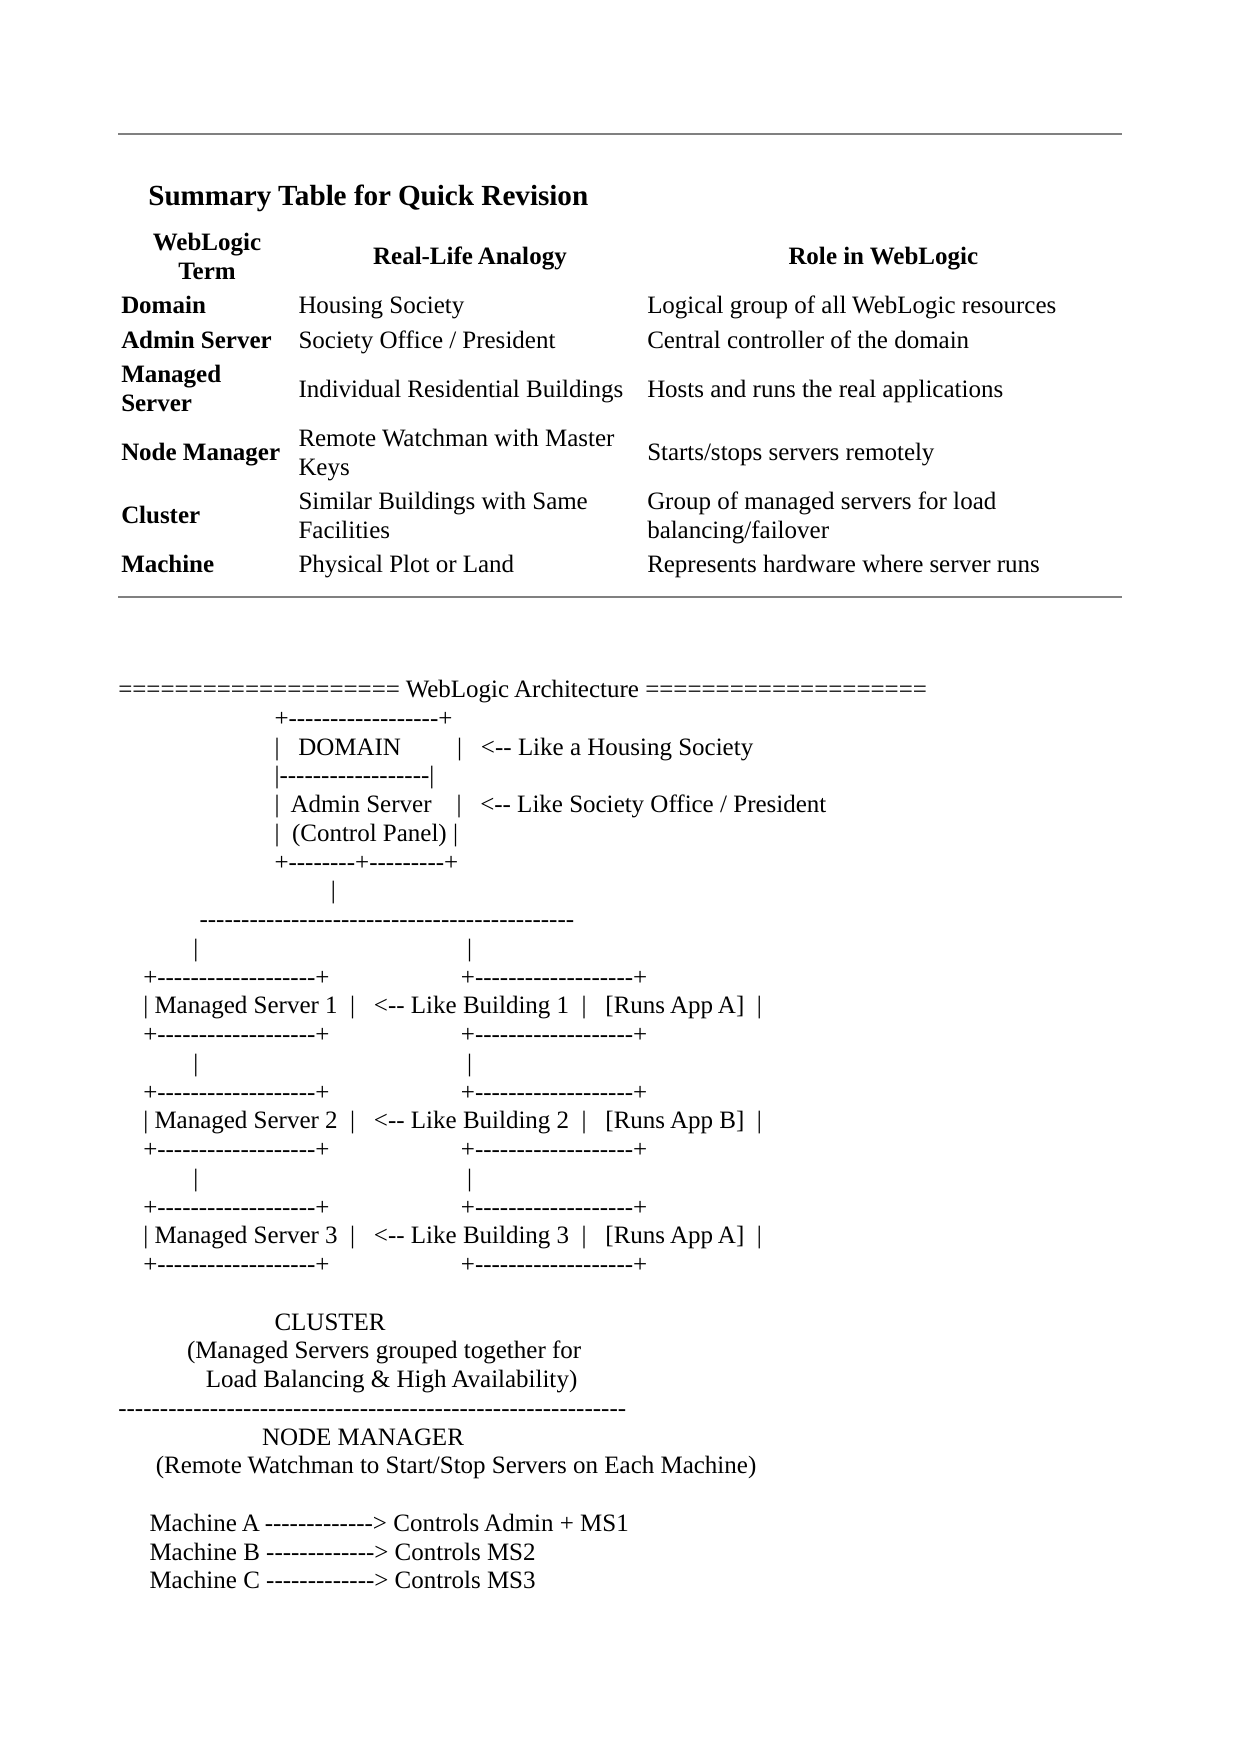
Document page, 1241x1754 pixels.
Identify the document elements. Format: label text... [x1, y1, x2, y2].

table_cell Domain [118, 288, 295, 322]
text (Remote Watchman to Start/Stop Servers on Each Machine) [118, 1451, 1122, 1479]
text +-------------------+ +-------------------+ [118, 1192, 1122, 1221]
table_header WebLogic Term [118, 224, 295, 287]
text (Managed Servers grouped together for [118, 1336, 1122, 1364]
table_cell Starts/stops servers remotely [644, 420, 1122, 483]
table_cell Individual Residential Buildings [295, 357, 644, 420]
table_cell Central controller of the domain [644, 322, 1122, 357]
text | | [118, 933, 1122, 962]
text | Admin Server | <-- Like Society Office / President [118, 789, 1122, 818]
text +-------------------+ +-------------------+ [118, 1077, 1122, 1106]
table_cell Machine [118, 547, 295, 581]
table_cell Hosts and runs the real applications [644, 357, 1122, 420]
table_cell Cluster [118, 483, 295, 547]
table_cell Logical group of all WebLogic resources [644, 288, 1122, 322]
text +-------------------+ +-------------------+ [118, 1134, 1122, 1163]
text Machine A -------------> Controls Admin + MS1 [118, 1508, 1122, 1537]
text | (Control Panel) | [118, 818, 1122, 847]
text NODE MANAGER [118, 1422, 1122, 1451]
table_cell Physical Plot or Land [295, 547, 644, 581]
table_cell Remote Watchman with Master Keys [295, 420, 644, 483]
text Machine C -------------> Controls MS3 [118, 1566, 1122, 1594]
table_cell Similar Buildings with Same Facilities [295, 483, 644, 547]
text +--------+---------+ [118, 847, 1122, 876]
text ------------------------------------------------------------- [118, 1393, 1122, 1422]
text | Managed Server 1 | <-- Like Building 1 | [Runs App A] | [118, 991, 1122, 1019]
text | | [118, 1163, 1122, 1192]
table_cell Admin Server [118, 322, 295, 357]
text | [118, 876, 1122, 904]
table_cell Group of managed servers for load balancing/failover [644, 483, 1122, 547]
text |------------------| [118, 761, 1122, 789]
text +------------------+ [118, 703, 1122, 732]
table_header Role in WebLogic [644, 224, 1122, 287]
text | Managed Server 2 | <-- Like Building 2 | [Runs App B] | [118, 1106, 1122, 1134]
subtitle ✅ Summary Table for Quick Revision [118, 178, 1122, 212]
text Machine B -------------> Controls MS2 [118, 1537, 1122, 1566]
table_cell Represents hardware where server runs [644, 547, 1122, 581]
text +-------------------+ +-------------------+ [118, 1019, 1122, 1048]
table_header Real-Life Analogy [295, 224, 644, 287]
table_cell Housing Society [295, 288, 644, 322]
table_cell Society Office / President [295, 322, 644, 357]
text | DOMAIN | <-- Like a Housing Society [118, 732, 1122, 761]
text CLUSTER [118, 1307, 1122, 1336]
text --------------------------------------------- [118, 904, 1122, 933]
table_cell Managed Server [118, 357, 295, 420]
text +-------------------+ +-------------------+ [118, 962, 1122, 991]
text | Managed Server 3 | <-- Like Building 3 | [Runs App A] | [118, 1221, 1122, 1249]
text | | [118, 1048, 1122, 1077]
text Load Balancing & High Availability) [118, 1364, 1122, 1393]
text +-------------------+ +-------------------+ [118, 1249, 1122, 1278]
table_cell Node Manager [118, 420, 295, 483]
text ==================== WebLogic Architecture ==================== [118, 674, 1122, 703]
